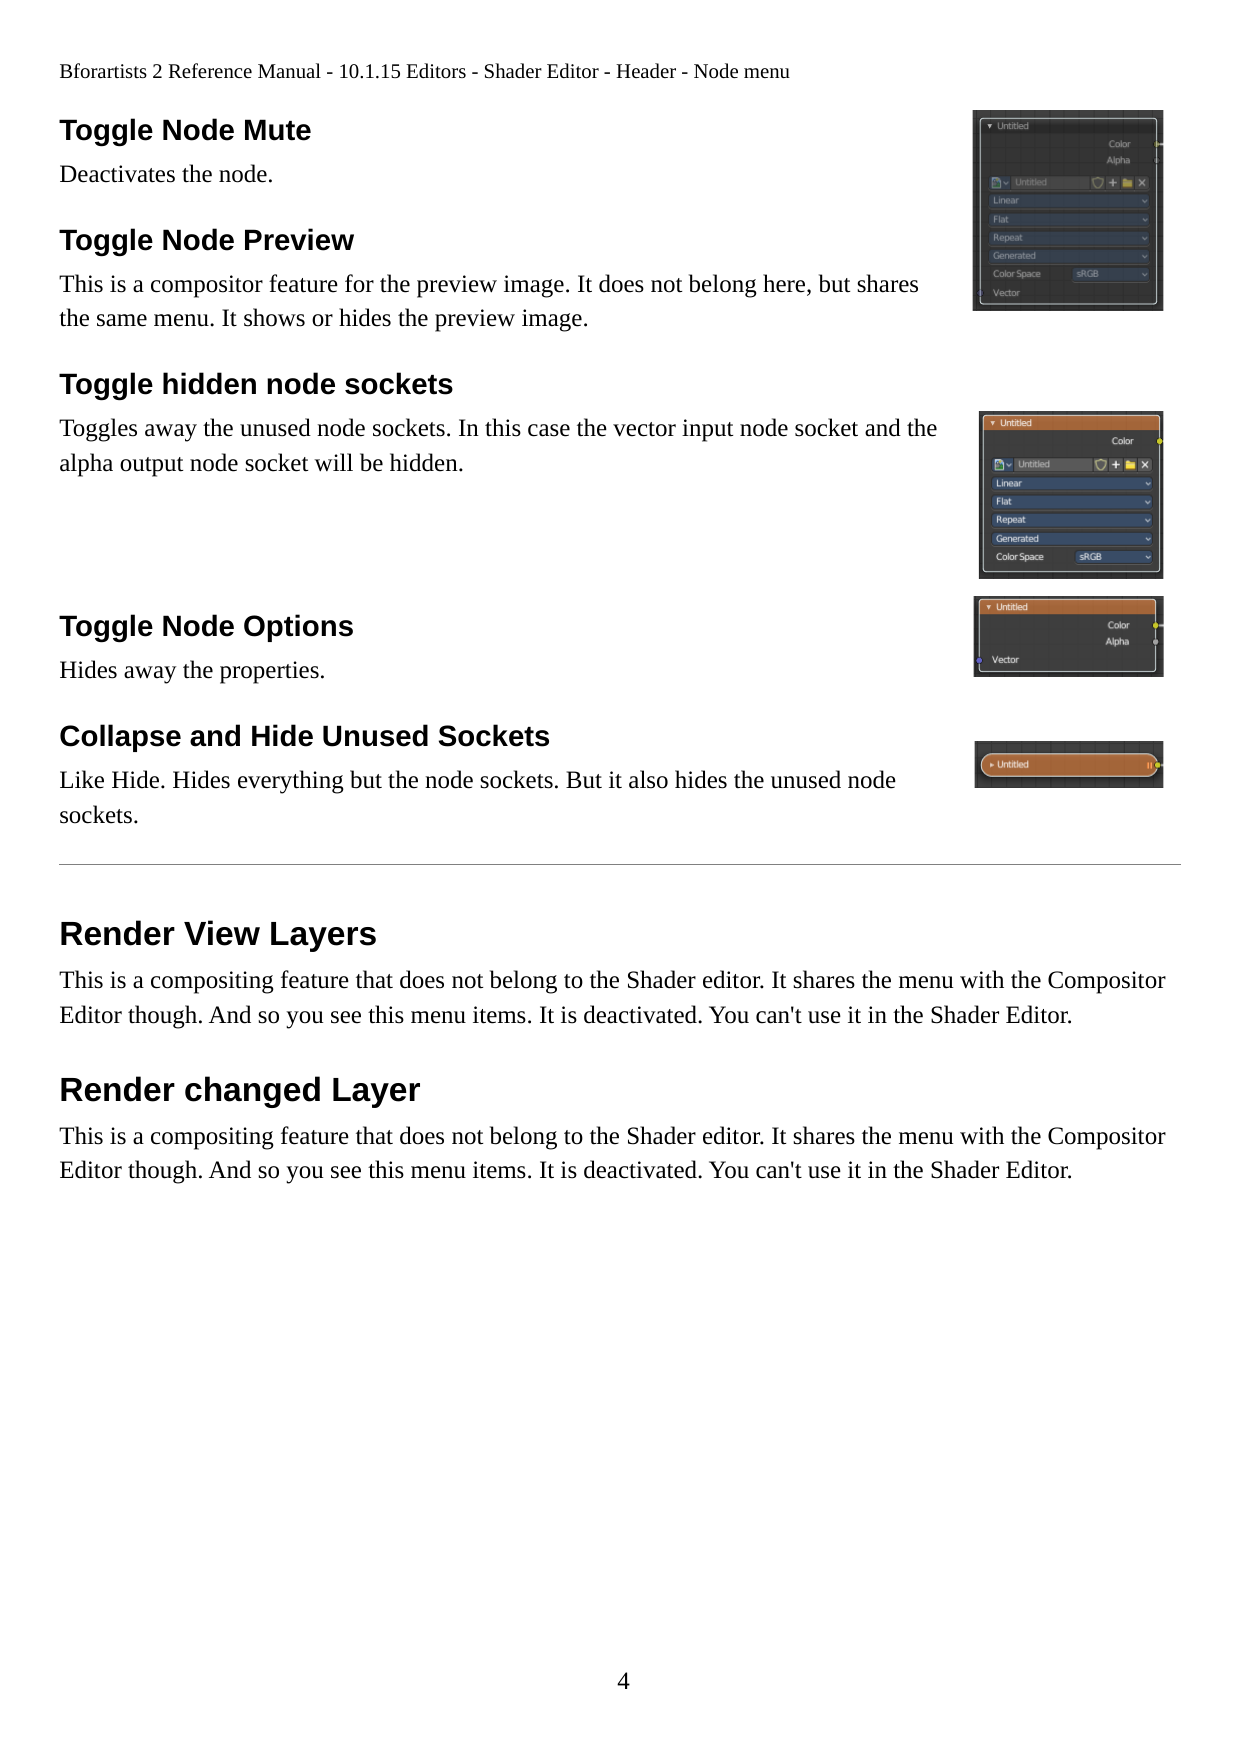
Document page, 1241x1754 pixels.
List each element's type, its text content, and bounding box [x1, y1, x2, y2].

picture [973, 596, 1164, 677]
subtitle Toggle Node Preview [59, 222, 972, 256]
text This is a compositor feature for the preview image. It does not belong here, but shares the same menu. It shows or hides the preview image. [59, 269, 1181, 332]
text [1164, 159, 1181, 188]
subtitle [1164, 222, 1181, 256]
subtitle Collapse and Hide Unused Sockets [59, 719, 1181, 753]
subtitle Render changed Layer [59, 1069, 1181, 1108]
picture [972, 110, 1164, 311]
text This is a compositing feature that does not belong to the Shader editor. It shares the menu with the Compositor Editor though. And so you see this menu items. It is deactivated. You can't use it in the Shader Editor. [59, 1121, 1181, 1184]
text Deactivates the node. [59, 159, 972, 188]
subtitle Toggle hidden node sockets [59, 367, 1181, 401]
text Toggles away the unused node sockets. In this case the vector input node socket and the alpha output node socket will be hidden. [59, 413, 978, 476]
picture [978, 411, 1164, 579]
subtitle [1164, 609, 1181, 643]
subtitle [1164, 113, 1181, 146]
picture [974, 741, 1164, 788]
subtitle Render View Layers [59, 914, 1181, 953]
subtitle Toggle Node Mute [59, 113, 972, 146]
subtitle Toggle Node Options [59, 609, 973, 643]
text This is a compositing feature that does not belong to the Shader editor. It shares the menu with the Compositor Editor though. And so you see this menu items. It is deactivated. You can't use it in the Shader Editor. [59, 965, 1181, 1028]
text Like Hide. Hides everything but the node sockets. But it also hides the unused node sockets. [59, 766, 1181, 829]
text Hides away the properties. [59, 656, 1181, 684]
